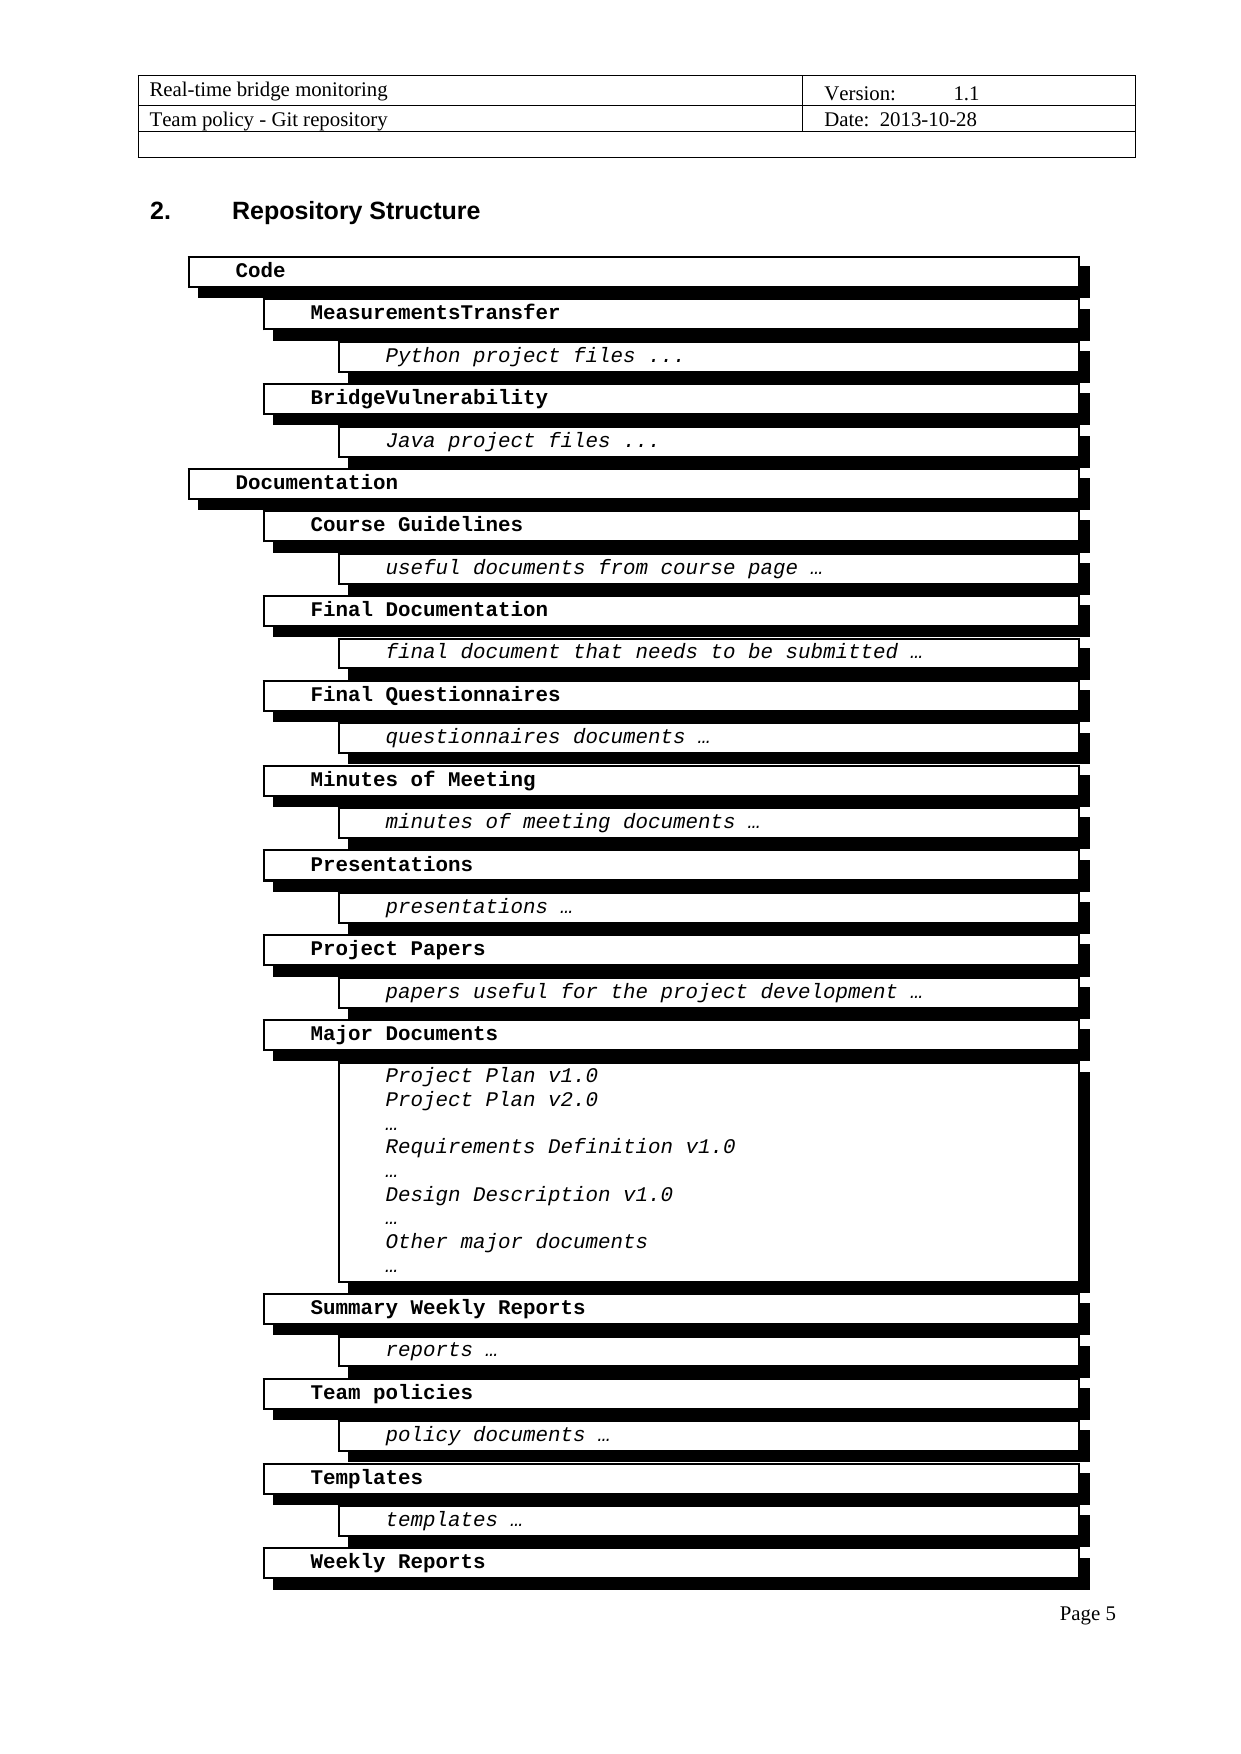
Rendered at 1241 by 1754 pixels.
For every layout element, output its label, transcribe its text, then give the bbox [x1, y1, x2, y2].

list BridgeVulnerability [265, 385, 1078, 413]
list papers useful for the project development … [340, 979, 1078, 1007]
list Minutes of Meeting [265, 767, 1078, 795]
list Java project files ... [340, 428, 1078, 456]
list Python project files ... [340, 343, 1078, 371]
list Project Plan v1.0 [340, 1064, 1078, 1085]
list Team policies [265, 1380, 1078, 1408]
list Templates [265, 1465, 1078, 1493]
list Design Description v1.0 [340, 1179, 1078, 1203]
list policy documents … [340, 1422, 1078, 1450]
list useful documents from course page … [340, 555, 1078, 583]
list Other major documents [340, 1227, 1078, 1251]
subtitle Repository Structure [150, 196, 1090, 224]
list MeasurementsTransfer [265, 300, 1078, 328]
list Summary Weekly Reports [265, 1295, 1078, 1323]
list Final Documentation [265, 597, 1078, 625]
list Requirements Definition v1.0 [340, 1132, 1078, 1156]
list … [340, 1251, 1078, 1281]
list Weekly Reports [265, 1549, 1078, 1577]
list minutes of meeting documents … [340, 809, 1078, 837]
list reports … [340, 1338, 1078, 1365]
list Project Papers [265, 936, 1078, 964]
list Documentation [190, 470, 1078, 498]
list … [340, 1203, 1078, 1227]
list Final Questionnaires [265, 682, 1078, 710]
list templates … [340, 1507, 1078, 1535]
list questionnaires documents … [340, 724, 1078, 752]
list Project Plan v2.0 [340, 1085, 1078, 1109]
list Presentations [265, 851, 1078, 879]
list … [340, 1109, 1078, 1132]
list Code [190, 258, 1078, 286]
list presentations … [340, 894, 1078, 922]
list Course Guidelines [265, 512, 1078, 540]
list final document that needs to be submitted … [340, 640, 1078, 667]
list … [340, 1156, 1078, 1179]
list Major Documents [265, 1021, 1078, 1049]
